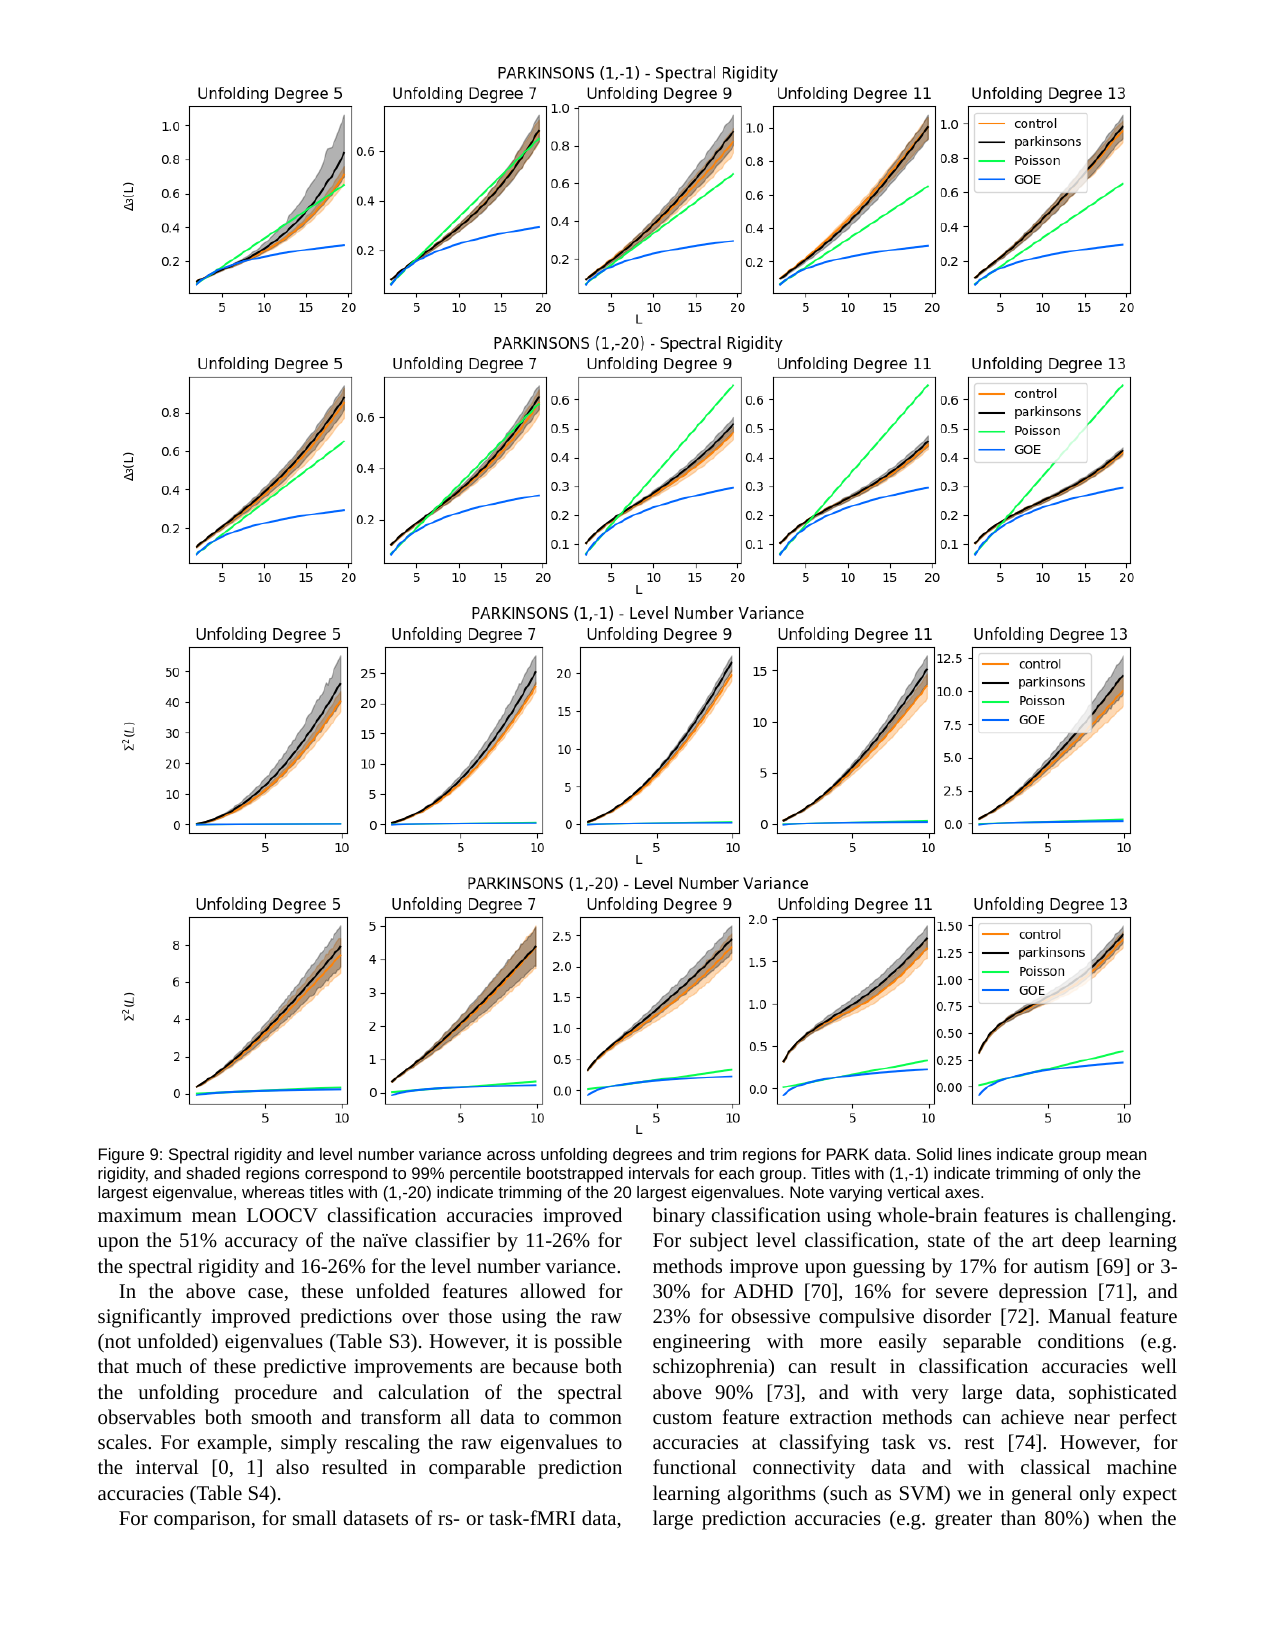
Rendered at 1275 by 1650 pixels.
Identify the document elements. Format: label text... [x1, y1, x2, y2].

text In the above case, these unfolded features allowed for significantly improved predictions over those using the raw (not unfolded) eigenvalues (Table S3). However, it is possible that much of these predictive improvements are because both the unfolding procedure and calculation of the spectral observables both smooth and transform all data to common scales. For example, simply rescaling the raw eigenvalues to the interval [0, 1] also resulted in comparable prediction accuracies (Table S4). [97, 1279, 623, 1504]
text For comparison, for small datasets of rs- or task-fMRI data, [97, 1506, 623, 1530]
text Figure 9: Spectral rigidity and level number variance across unfolding degrees and trim regions for PARK data. Solid lines indicate group mean rigidity, and shaded regions correspond to 99% percentile bootstrapped intervals for each group. Titles with (1,-1) indicate trimming of only the largest eigenvalue, whereas titles with (1,-20) indicate trimming of the 20 largest eigenvalues. Note varying vertical axes. [97, 1141, 1178, 1202]
text maximum mean LOOCV classification accuracies improved upon the 51% accuracy of the naïve classifier by 11-26% for the spectral rigidity and 16-26% for the level number variance. [97, 1202, 623, 1278]
picture [97, 60, 1178, 1141]
text binary classification using whole-brain features is challenging. For subject level classification, state of the art deep learning methods improve upon guessing by 17% for autism [69] or 3-30% for ADHD [70], 16% for severe depression [71], and 23% for obsessive compulsive disorder [72]. Manual feature engineering with more easily separable conditions (e.g. schizophrenia) can result in classification accuracies well above 90% [73], and with very large data, sophisticated custom feature extraction methods can achieve near perfect accuracies at classifying task vs. rest [74]. However, for functional connectivity data and with classical machine learning algorithms (such as SVM) we in general only expect large prediction accuracies (e.g. greater than 80%) when the [652, 1202, 1178, 1530]
